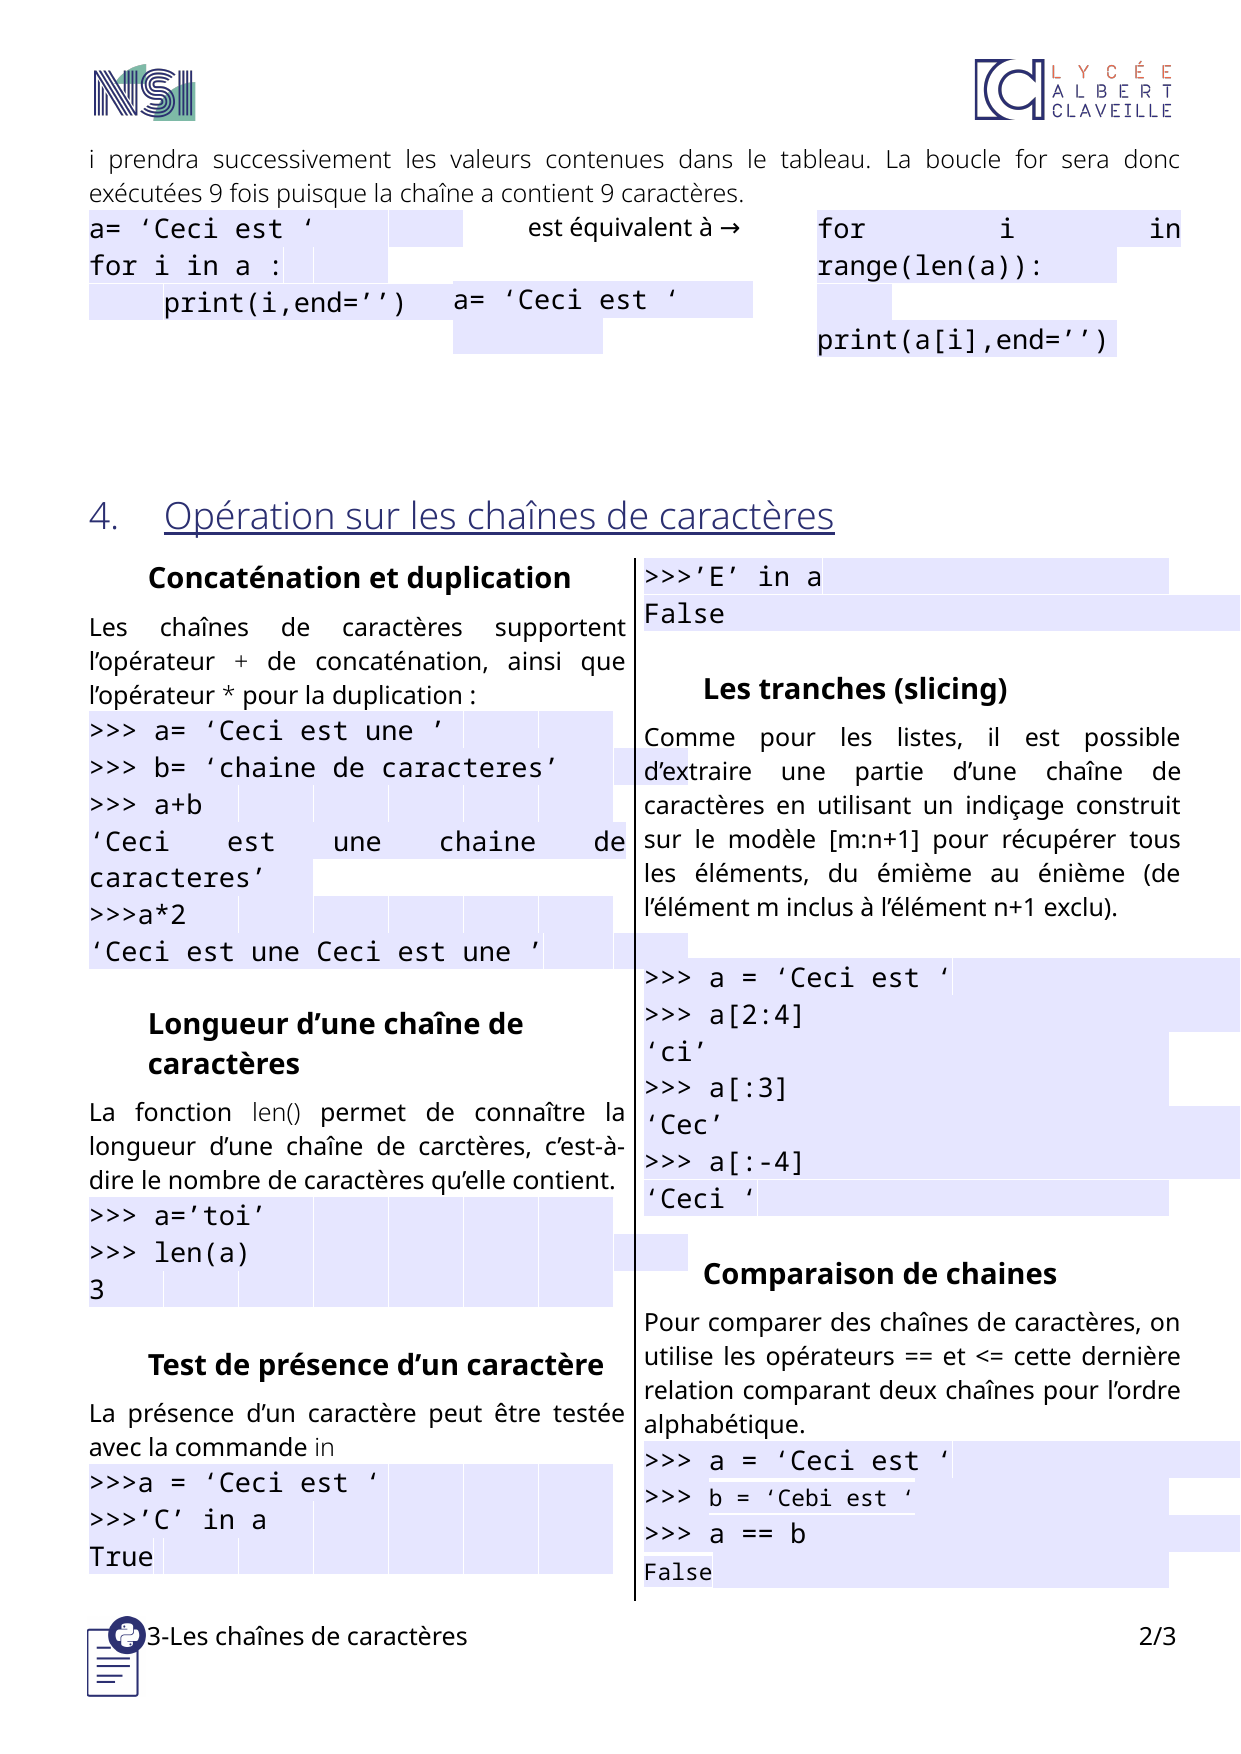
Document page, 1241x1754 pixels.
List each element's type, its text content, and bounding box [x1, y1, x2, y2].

text for i in a : [388, 247, 453, 283]
subtitle Les tranches (slicing) [703, 668, 1181, 708]
text Pour comparer des chaînes de caractères, on utilise les opérateurs == et <= cette dernière relation comparant deux chaînes pour l’ordre alphabétique. [644, 1305, 1181, 1441]
text >>>’C’ in a [613, 1501, 626, 1538]
text >>> b = ‘Cebi est ‘ [1169, 1478, 1181, 1515]
text Comme pour les listes, il est possible d’extraire une partie d’une chaîne de caractères en utilisant un indiçage construit sur le modèle [m:n+1] pour récupérer tous les éléments, du émième au énième (de l’élément m inclus à l’élément n+1 exclu). [644, 720, 1181, 924]
subtitle Concaténation et duplication [148, 558, 626, 597]
text >>> a[:3] [1169, 1069, 1181, 1106]
text print(a[i],end=’’) [817, 283, 1181, 357]
text La présence d’un caractère peut être testée avec la commande in [88, 1396, 626, 1464]
text for i in range(len(a)): [1117, 247, 1181, 283]
text ‘ci’ [1169, 1032, 1181, 1069]
text >>>a = ‘Ceci est ‘ [613, 1464, 626, 1501]
subtitle Comparaison de chaines [703, 1253, 1181, 1293]
picture [94, 64, 196, 121]
text La fonction len() permet de connaître la longueur d’une chaîne de carctères, c’est-à-dire le nombre de caractères qu’elle contient. [88, 1095, 626, 1197]
text >>> b = ‘Cebi est ‘ [709, 1478, 915, 1515]
text Les chaînes de caractères supportent l’opérateur + de concaténation, ainsi que l’opérateur * pour la duplication : [88, 609, 626, 711]
text >>> a=’toi’ [613, 1197, 626, 1234]
text [1169, 1552, 1181, 1588]
text >>> a= ‘Ceci est une ’ [613, 711, 626, 748]
text est équivalent à → [463, 210, 817, 244]
subtitle Test de présence d’un caractère [148, 1344, 626, 1384]
text False [644, 1552, 713, 1588]
subtitle Longueur d’une chaîne de caractères [148, 1003, 626, 1083]
text a= ‘Ceci est ‘ [603, 281, 817, 354]
text True [613, 1538, 626, 1574]
text ‘Ceci ‘ [644, 1179, 1181, 1216]
picture [87, 1616, 146, 1697]
text >>> a+b [613, 785, 626, 822]
subtitle Opération sur les chaînes de caractères [88, 489, 1181, 540]
text >>>’E’ in a [1169, 558, 1181, 594]
text ‘Ceci est une chaine de caracteres’ [313, 859, 626, 896]
text 3 [613, 1271, 626, 1307]
picture [974, 59, 1172, 120]
text >>>a*2 [613, 896, 626, 933]
text i prendra successivement les valeurs contenues dans le tableau. La boucle for sera donc exécutées 9 fois puisque la chaîne a contient 9 caractères. [88, 142, 1181, 210]
